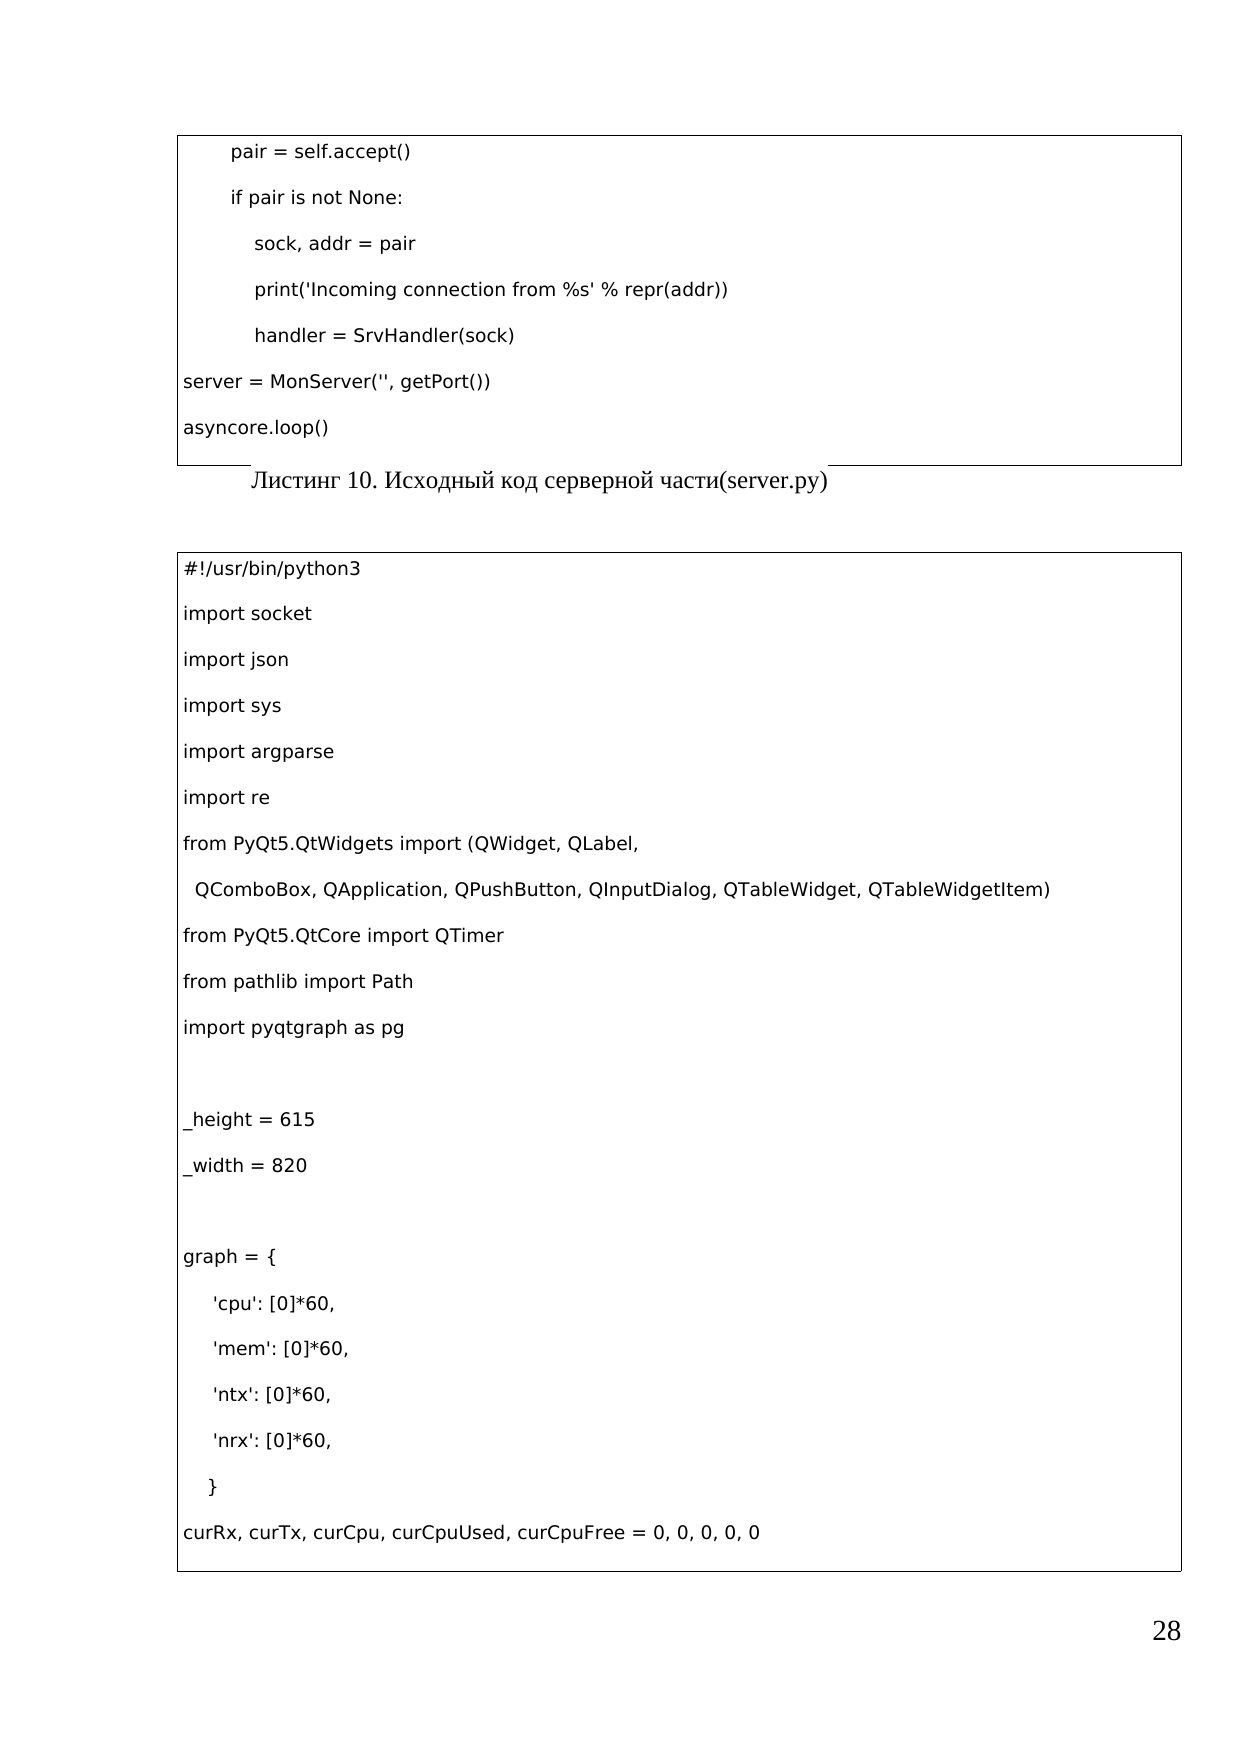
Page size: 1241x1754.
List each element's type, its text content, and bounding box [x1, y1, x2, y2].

table_header pair = self.accept() if pair is not None: sock, addr = pair print('Incoming connection from %s' % repr(addr)) handler = SrvHandler(sock) server = MonServer('', getPort()) asyncore.loop() [178, 136, 1181, 465]
table_header #!/usr/bin/python3 import socket import json import sys import argparse import re from PyQt5.QtWidgets import (QWidget, QLabel, QComboBox, QApplication, QPushButton, QInputDialog, QTableWidget, QTableWidgetItem) from PyQt5.QtCore import QTimer from pathlib import Path import pyqtgraph as pg _height = 615 _width = 820 graph = { 'cpu': [0]*60, 'mem': [0]*60, 'ntx': [0]*60, 'nrx': [0]*60, } curRx, curTx, curCpu, curCpuUsed, curCpuFree = 0, 0, 0, 0, 0 [178, 553, 1181, 1571]
text Листинг 10. Исходный код серверной части(server.py) [177, 466, 1181, 494]
